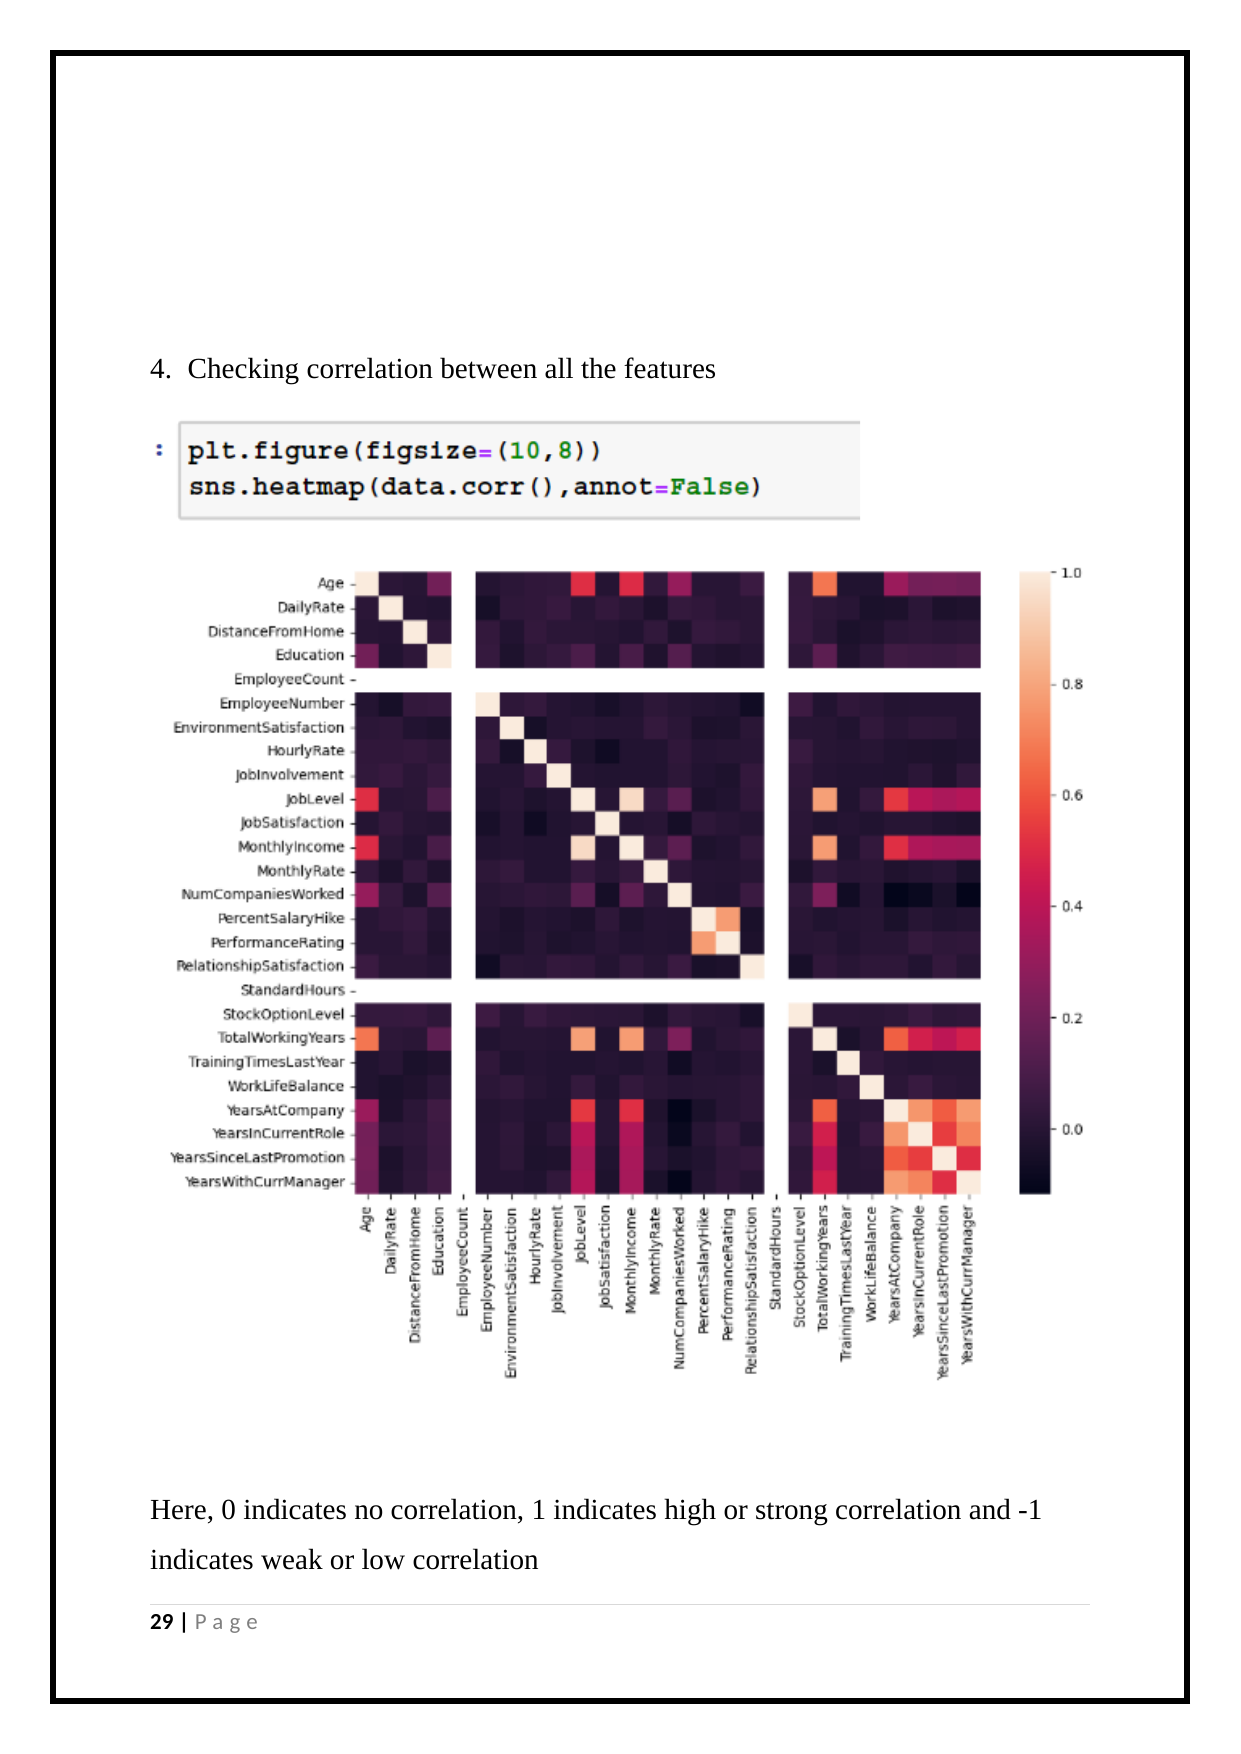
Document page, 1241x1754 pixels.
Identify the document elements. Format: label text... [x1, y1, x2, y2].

text Here, 0 indicates no correlation, 1 indicates high or strong correlation and -1 indicates weak or low correlation [150, 1492, 1090, 1576]
list Checking correlation between all the features [150, 351, 1090, 384]
